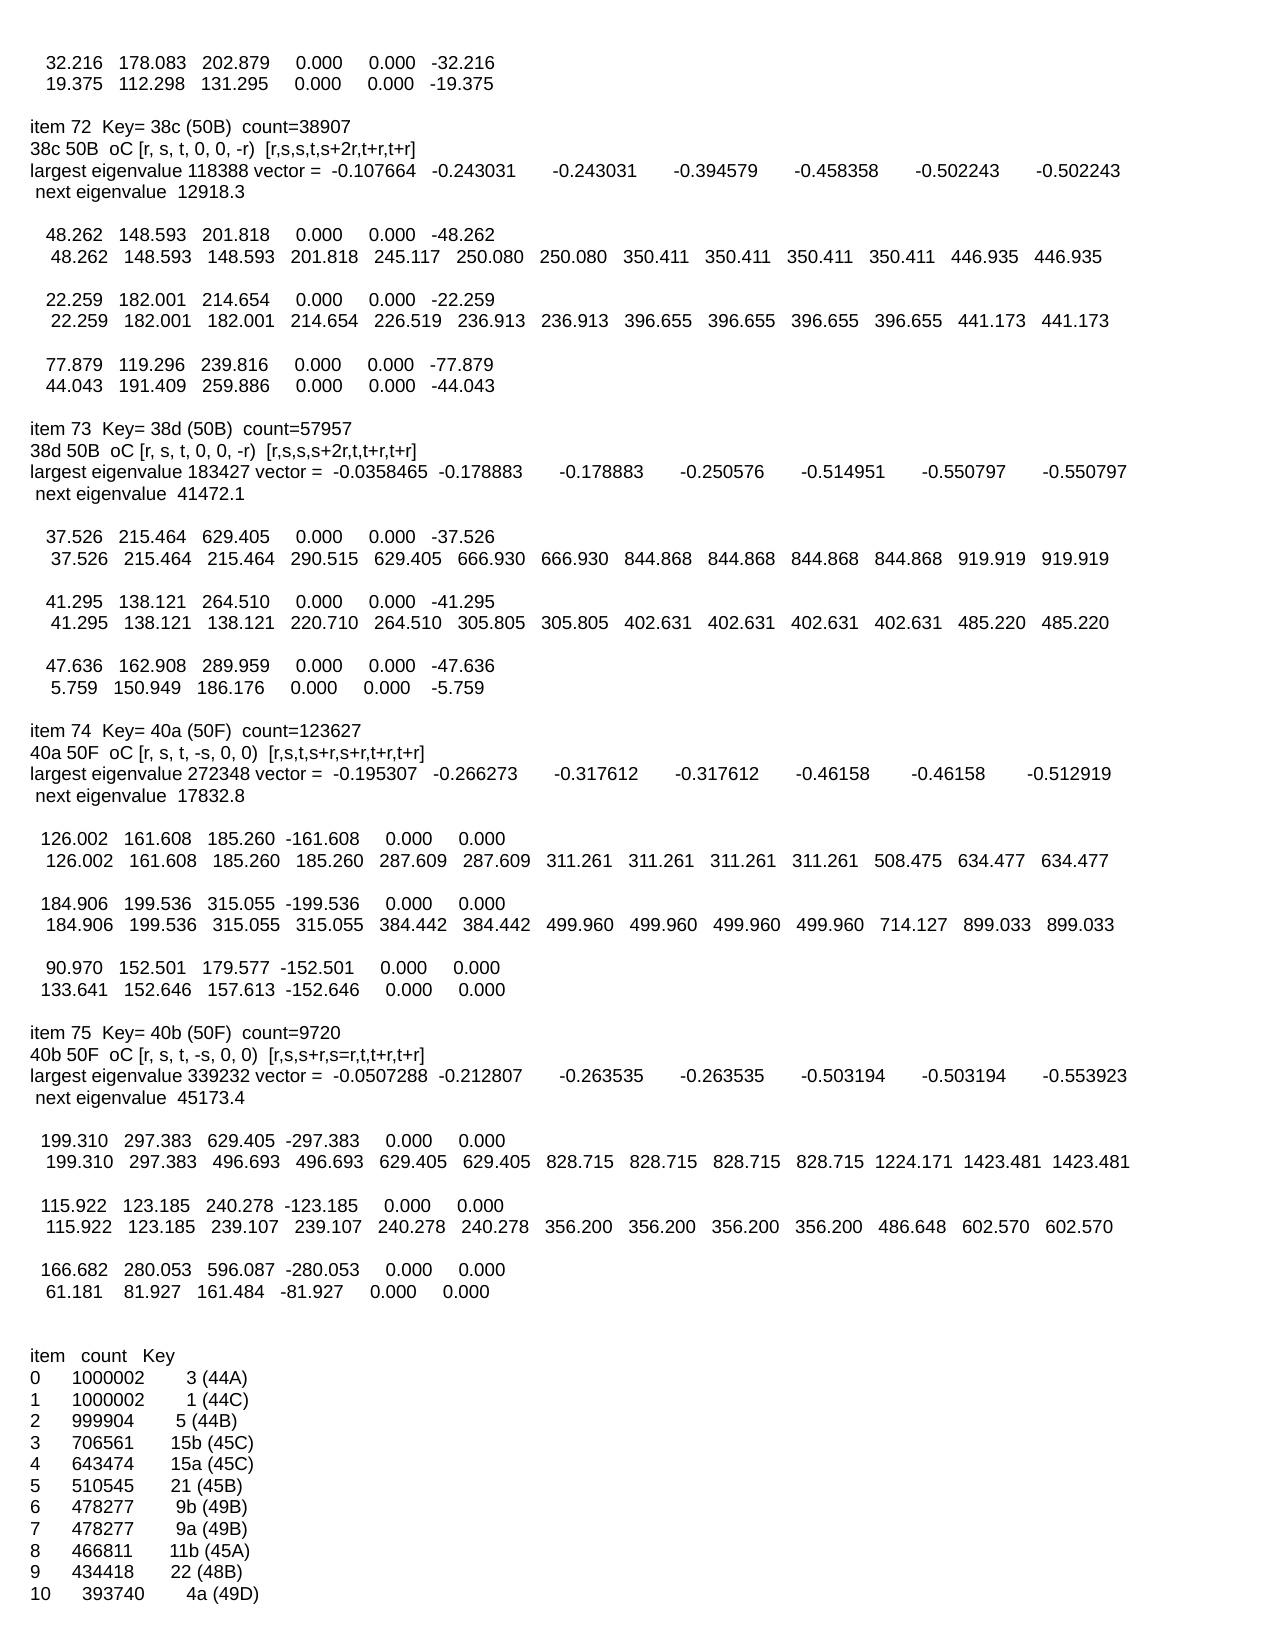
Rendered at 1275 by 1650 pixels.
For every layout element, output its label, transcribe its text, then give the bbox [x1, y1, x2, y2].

text 48.262 148.593 148.593 201.818 245.117 250.080 250.080 350.411 350.411 350.411 350.411 446.935 446.935 [30, 246, 1245, 267]
text 184.906 199.536 315.055 -199.536 0.000 0.000 [30, 892, 1245, 914]
text 184.906 199.536 315.055 315.055 384.442 384.442 499.960 499.960 499.960 499.960 714.127 899.033 899.033 [30, 914, 1245, 936]
text 9 434418 22 (48B) [30, 1561, 1245, 1582]
text item 74 Key= 40a (50F) count=123627 [30, 720, 1245, 742]
text 199.310 297.383 496.693 496.693 629.405 629.405 828.715 828.715 828.715 828.715 1224.171 1423.481 1423.481 [30, 1151, 1245, 1173]
text 126.002 161.608 185.260 -161.608 0.000 0.000 [30, 828, 1245, 849]
text 61.181 81.927 161.484 -81.927 0.000 0.000 [30, 1281, 1245, 1302]
text 133.641 152.646 157.613 -152.646 0.000 0.000 [30, 979, 1245, 1000]
text 166.682 280.053 596.087 -280.053 0.000 0.000 [30, 1259, 1245, 1281]
text 90.970 152.501 179.577 -152.501 0.000 0.000 [30, 957, 1245, 979]
text largest eigenvalue 272348 vector = -0.195307 -0.266273 -0.317612 -0.317612 -0.46158 -0.46158 -0.512919 [30, 763, 1245, 785]
text 38c 50B oC [r, s, t, 0, 0, -r) [r,s,s,t,s+2r,t+r,t+r] [30, 138, 1245, 159]
text largest eigenvalue 183427 vector = -0.0358465 -0.178883 -0.178883 -0.250576 -0.514951 -0.550797 -0.550797 [30, 461, 1245, 483]
text 7 478277 9a (49B) [30, 1518, 1245, 1539]
text 115.922 123.185 240.278 -123.185 0.000 0.000 [30, 1194, 1245, 1216]
text 8 466811 11b (45A) [30, 1539, 1245, 1561]
text 19.375 112.298 131.295 0.000 0.000 -19.375 [30, 73, 1245, 95]
text 5.759 150.949 186.176 0.000 0.000 -5.759 [30, 677, 1245, 698]
text item 73 Key= 38d (50B) count=57957 [30, 418, 1245, 440]
text 40b 50F oC [r, s, t, -s, 0, 0) [r,s,s+r,s=r,t,t+r,t+r] [30, 1043, 1245, 1065]
text next eigenvalue 12918.3 [30, 181, 1245, 202]
text 10 393740 4a (49D) [30, 1582, 1245, 1604]
text 22.259 182.001 182.001 214.654 226.519 236.913 236.913 396.655 396.655 396.655 396.655 441.173 441.173 [30, 310, 1245, 332]
text 38d 50B oC [r, s, t, 0, 0, -r) [r,s,s,s+2r,t,t+r,t+r] [30, 440, 1245, 461]
text 2 999904 5 (44B) [30, 1410, 1245, 1432]
text 48.262 148.593 201.818 0.000 0.000 -48.262 [30, 224, 1245, 246]
text 5 510545 21 (45B) [30, 1475, 1245, 1496]
text 115.922 123.185 239.107 239.107 240.278 240.278 356.200 356.200 356.200 356.200 486.648 602.570 602.570 [30, 1216, 1245, 1237]
text next eigenvalue 45173.4 [30, 1087, 1245, 1108]
text 41.295 138.121 138.121 220.710 264.510 305.805 305.805 402.631 402.631 402.631 402.631 485.220 485.220 [30, 612, 1245, 634]
text 37.526 215.464 629.405 0.000 0.000 -37.526 [30, 526, 1245, 547]
text 6 478277 9b (49B) [30, 1496, 1245, 1518]
text 77.879 119.296 239.816 0.000 0.000 -77.879 [30, 353, 1245, 375]
text 199.310 297.383 629.405 -297.383 0.000 0.000 [30, 1130, 1245, 1151]
text item 72 Key= 38c (50B) count=38907 [30, 116, 1245, 138]
text 47.636 162.908 289.959 0.000 0.000 -47.636 [30, 655, 1245, 677]
text item count Key [30, 1345, 1245, 1367]
text 41.295 138.121 264.510 0.000 0.000 -41.295 [30, 591, 1245, 612]
text next eigenvalue 17832.8 [30, 785, 1245, 806]
text 0 1000002 3 (44A) [30, 1367, 1245, 1388]
text 1 1000002 1 (44C) [30, 1388, 1245, 1410]
text 40a 50F oC [r, s, t, -s, 0, 0) [r,s,t,s+r,s+r,t+r,t+r] [30, 742, 1245, 763]
text 3 706561 15b (45C) [30, 1432, 1245, 1453]
text 4 643474 15a (45C) [30, 1453, 1245, 1475]
text 22.259 182.001 214.654 0.000 0.000 -22.259 [30, 289, 1245, 310]
text 126.002 161.608 185.260 185.260 287.609 287.609 311.261 311.261 311.261 311.261 508.475 634.477 634.477 [30, 849, 1245, 871]
text next eigenvalue 41472.1 [30, 483, 1245, 504]
text item 75 Key= 40b (50F) count=9720 [30, 1022, 1245, 1043]
text 32.216 178.083 202.879 0.000 0.000 -32.216 [30, 52, 1245, 73]
text largest eigenvalue 339232 vector = -0.0507288 -0.212807 -0.263535 -0.263535 -0.503194 -0.503194 -0.553923 [30, 1065, 1245, 1087]
text largest eigenvalue 118388 vector = -0.107664 -0.243031 -0.243031 -0.394579 -0.458358 -0.502243 -0.502243 [30, 159, 1245, 181]
text 44.043 191.409 259.886 0.000 0.000 -44.043 [30, 375, 1245, 397]
text 37.526 215.464 215.464 290.515 629.405 666.930 666.930 844.868 844.868 844.868 844.868 919.919 919.919 [30, 547, 1245, 569]
